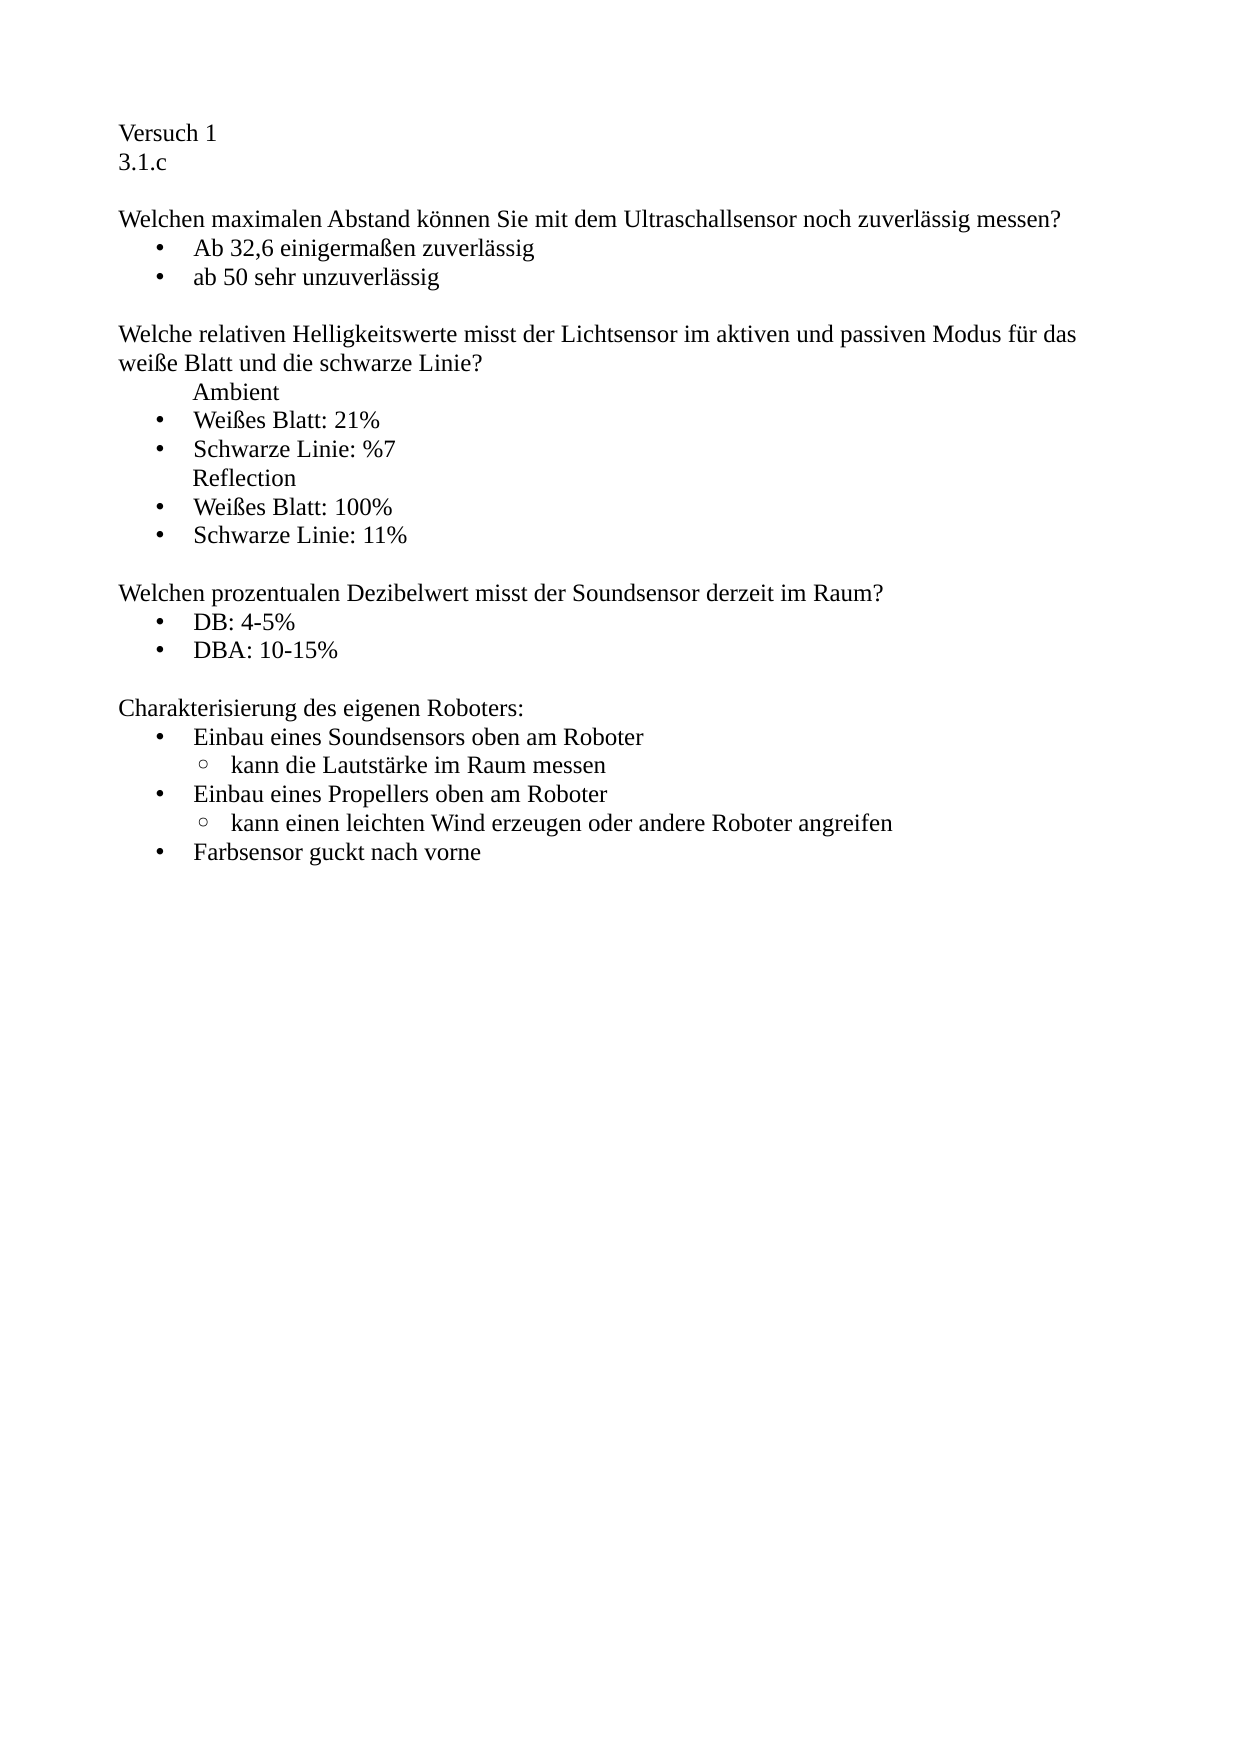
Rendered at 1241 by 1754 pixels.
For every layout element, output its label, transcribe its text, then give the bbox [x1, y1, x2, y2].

text Versuch 1 [118, 118, 1122, 147]
list Weißes Blatt: 21% [156, 406, 1122, 434]
text Reflection [118, 463, 1122, 492]
list Einbau eines Propellers oben am Roboter [156, 779, 1122, 808]
list DB: 4-5% [156, 607, 1122, 636]
text Welchen prozentualen Dezibelwert misst der Soundsensor derzeit im Raum? [118, 578, 1122, 607]
list ab 50 sehr unzuverlässig [156, 262, 1122, 291]
text Welchen maximalen Abstand können Sie mit dem Ultraschallsensor noch zuverlässig messen? [118, 204, 1122, 233]
list DBA: 10-15% [156, 636, 1122, 664]
text 3.1.c [118, 147, 1122, 176]
list Farbsensor guckt nach vorne [156, 837, 1122, 866]
list Schwarze Linie: 11% [156, 521, 1122, 549]
list kann die Lautstärke im Raum messen [193, 751, 1122, 779]
list Schwarze Linie: %7 [156, 434, 1122, 463]
list Einbau eines Soundsensors oben am Roboter [156, 722, 1122, 751]
list Weißes Blatt: 100% [156, 492, 1122, 521]
list Ab 32,6 einigermaßen zuverlässig [156, 233, 1122, 262]
text Ambient [118, 377, 1122, 406]
list kann einen leichten Wind erzeugen oder andere Roboter angreifen [193, 808, 1122, 837]
text Charakterisierung des eigenen Roboters: [118, 693, 1122, 722]
text Welche relativen Helligkeitswerte misst der Lichtsensor im aktiven und passiven Modus für das weiße Blatt und die schwarze Linie? [118, 319, 1122, 377]
